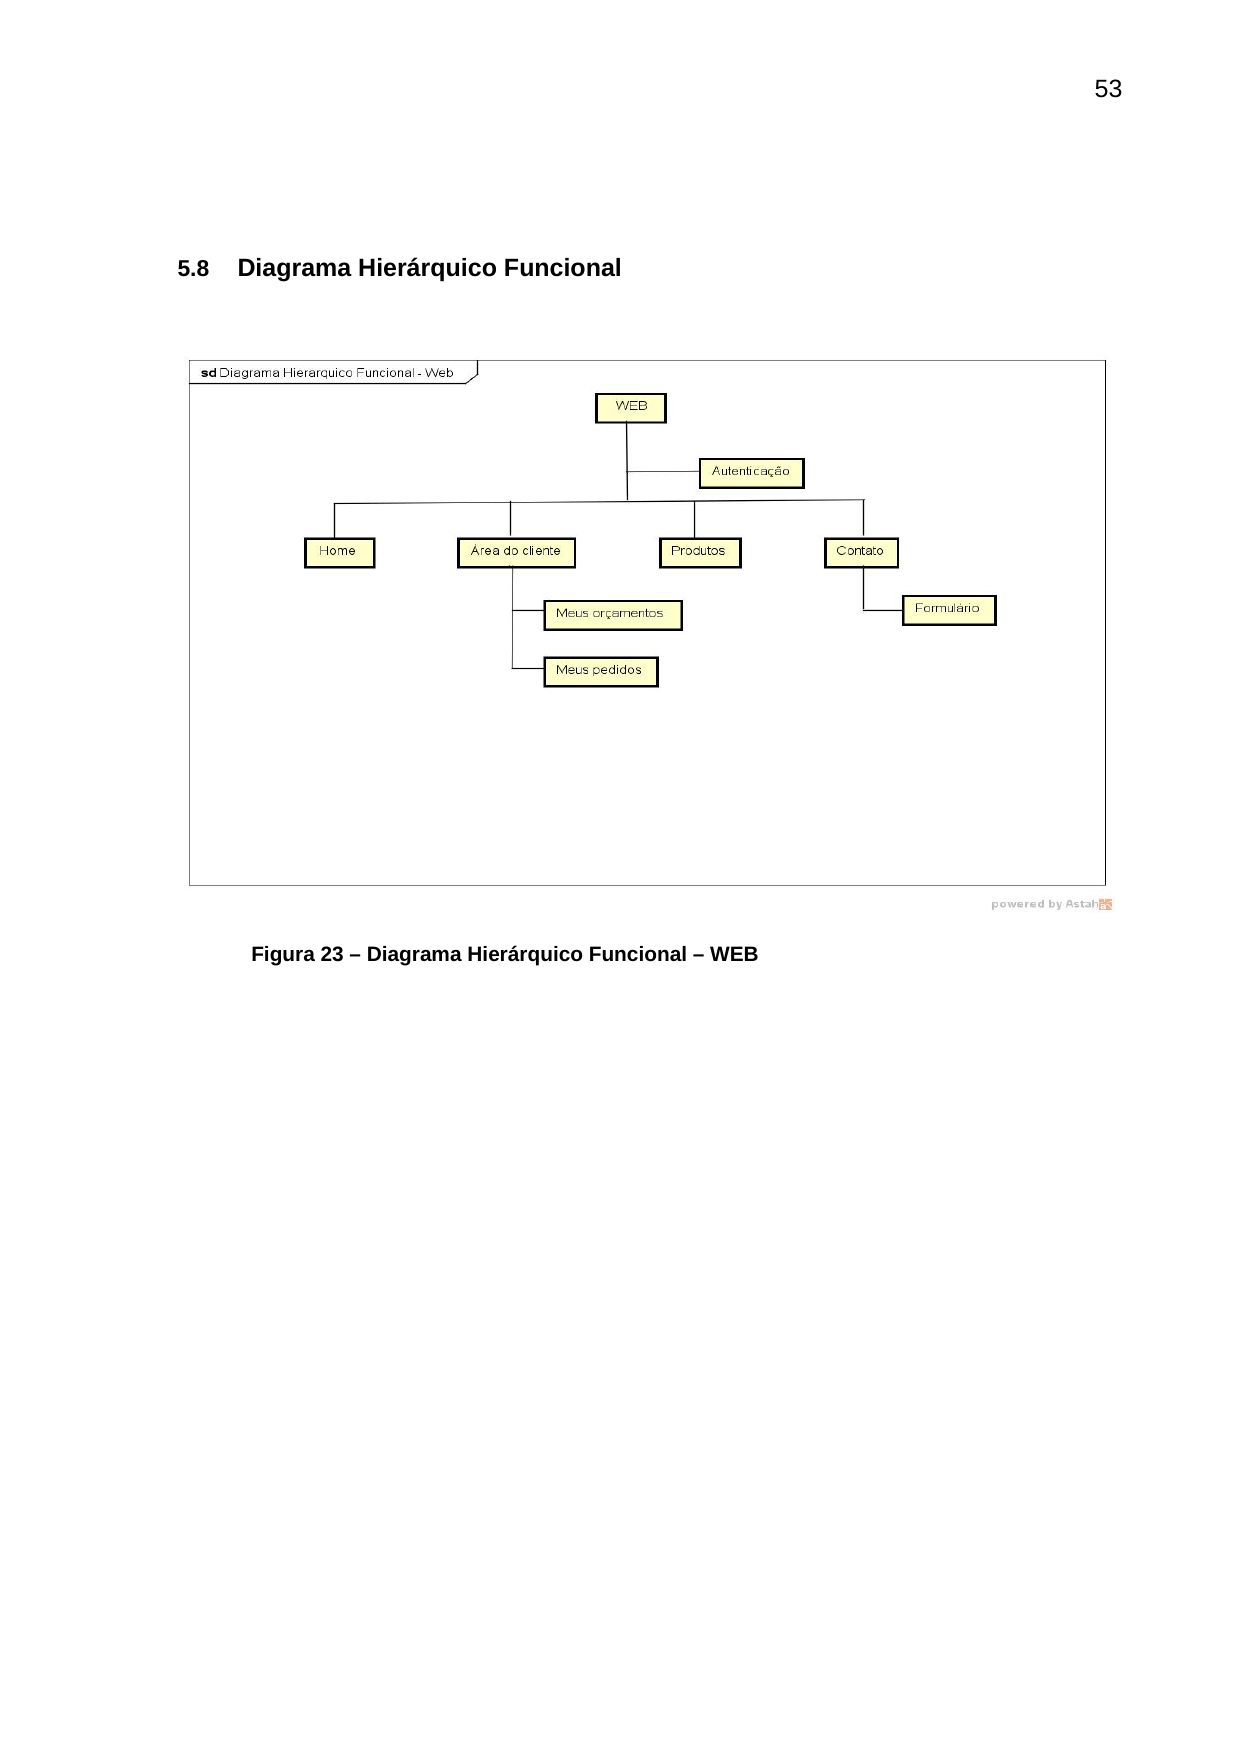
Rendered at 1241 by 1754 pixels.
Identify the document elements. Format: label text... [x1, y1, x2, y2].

subtitle Diagrama Hierárquico Funcional [177, 253, 1122, 282]
text Figura 23 – Diagrama Hierárquico Funcional – WEB [177, 942, 1122, 966]
picture [177, 350, 1116, 913]
